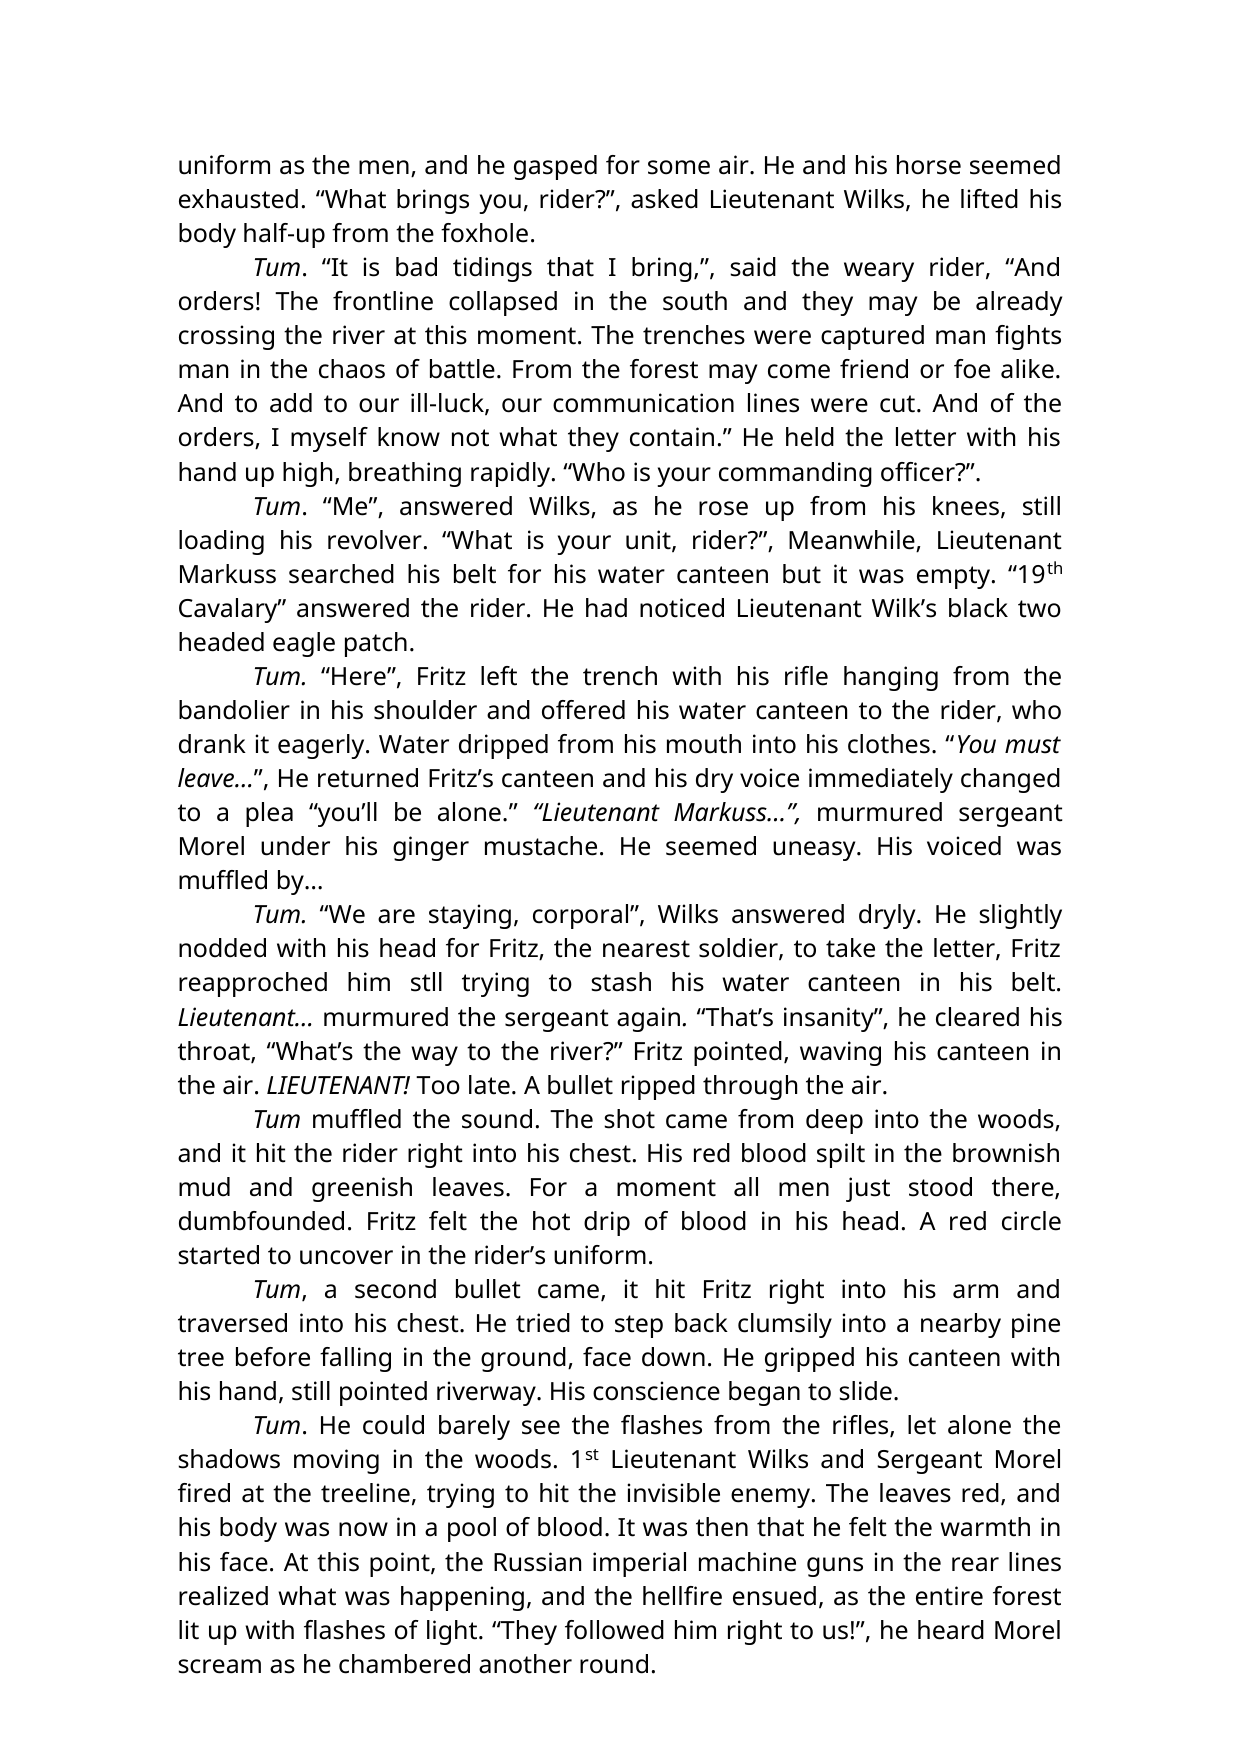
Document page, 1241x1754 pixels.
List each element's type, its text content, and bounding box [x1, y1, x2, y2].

text uniform as the men, and he gasped for some air. He and his horse seemed exhausted. “What brings you, rider?”, asked Lieutenant Wilks, he lifted his body half-up from the foxhole. [177, 148, 1063, 250]
text Tum. “Here”, Fritz left the trench with his rifle hanging from the bandolier in his shoulder and offered his water canteen to the rider, who drank it eagerly. Water dripped from his mouth into his clothes. “You must leave…”, He returned Fritz’s canteen and his dry voice immediately changed to a plea “you’ll be alone.” “Lieutenant Markuss…”, murmured sergeant Morel under his ginger mustache. He seemed uneasy. His voiced was muffled by… [177, 658, 1063, 897]
text Tum. He could barely see the flashes from the rifles, let alone the shadows moving in the woods. 1st Lieutenant Wilks and Sergeant Morel fired at the treeline, trying to hit the invisible enemy. The leaves red, and his body was now in a pool of blood. It was then that he felt the warmth in his face. At this point, the Russian imperial machine guns in the rear lines realized what was happening, and the hellfire ensued, as the entire forest lit up with flashes of light. “They followed him right to us!”, he heard Morel scream as he chambered another round. [177, 1408, 1063, 1680]
text Tum, a second bullet came, it hit Fritz right into his arm and traversed into his chest. He tried to step back clumsily into a nearby pine tree before falling in the ground, face down. He gripped his canteen with his hand, still pointed riverway. His conscience began to slide. [177, 1272, 1063, 1408]
text Tum. “Me”, answered Wilks, as he rose up from his knees, still loading his revolver. “What is your unit, rider?”, Meanwhile, Lieutenant Markuss searched his belt for his water canteen but it was empty. “19th Cavalary” answered the rider. He had noticed Lieutenant Wilk’s black two headed eagle patch. [177, 488, 1063, 658]
text Tum. “It is bad tidings that I bring,”, said the weary rider, “And orders! The frontline collapsed in the south and they may be already crossing the river at this moment. The trenches were captured man fights man in the chaos of battle. From the forest may come friend or foe alike. And to add to our ill-luck, our communication lines were cut. And of the orders, I myself know not what they contain.” He held the letter with his hand up high, breathing rapidly. “Who is your commanding officer?”. [177, 250, 1063, 488]
text Tum. “We are staying, corporal”, Wilks answered dryly. He slightly nodded with his head for Fritz, the nearest soldier, to take the letter, Fritz reapproched him stll trying to stash his water canteen in his belt. Lieutenant… murmured the sergeant again. “That’s insanity”, he cleared his throat, “What’s the way to the river?” Fritz pointed, waving his canteen in the air. LIEUTENANT! Too late. A bullet ripped through the air. [177, 897, 1063, 1101]
text Tum muffled the sound. The shot came from deep into the woods, and it hit the rider right into his chest. His red blood spilt in the brownish mud and greenish leaves. For a moment all men just stood there, dumbfounded. Fritz felt the hot drip of blood in his head. A red circle started to uncover in the rider’s uniform. [177, 1101, 1063, 1272]
